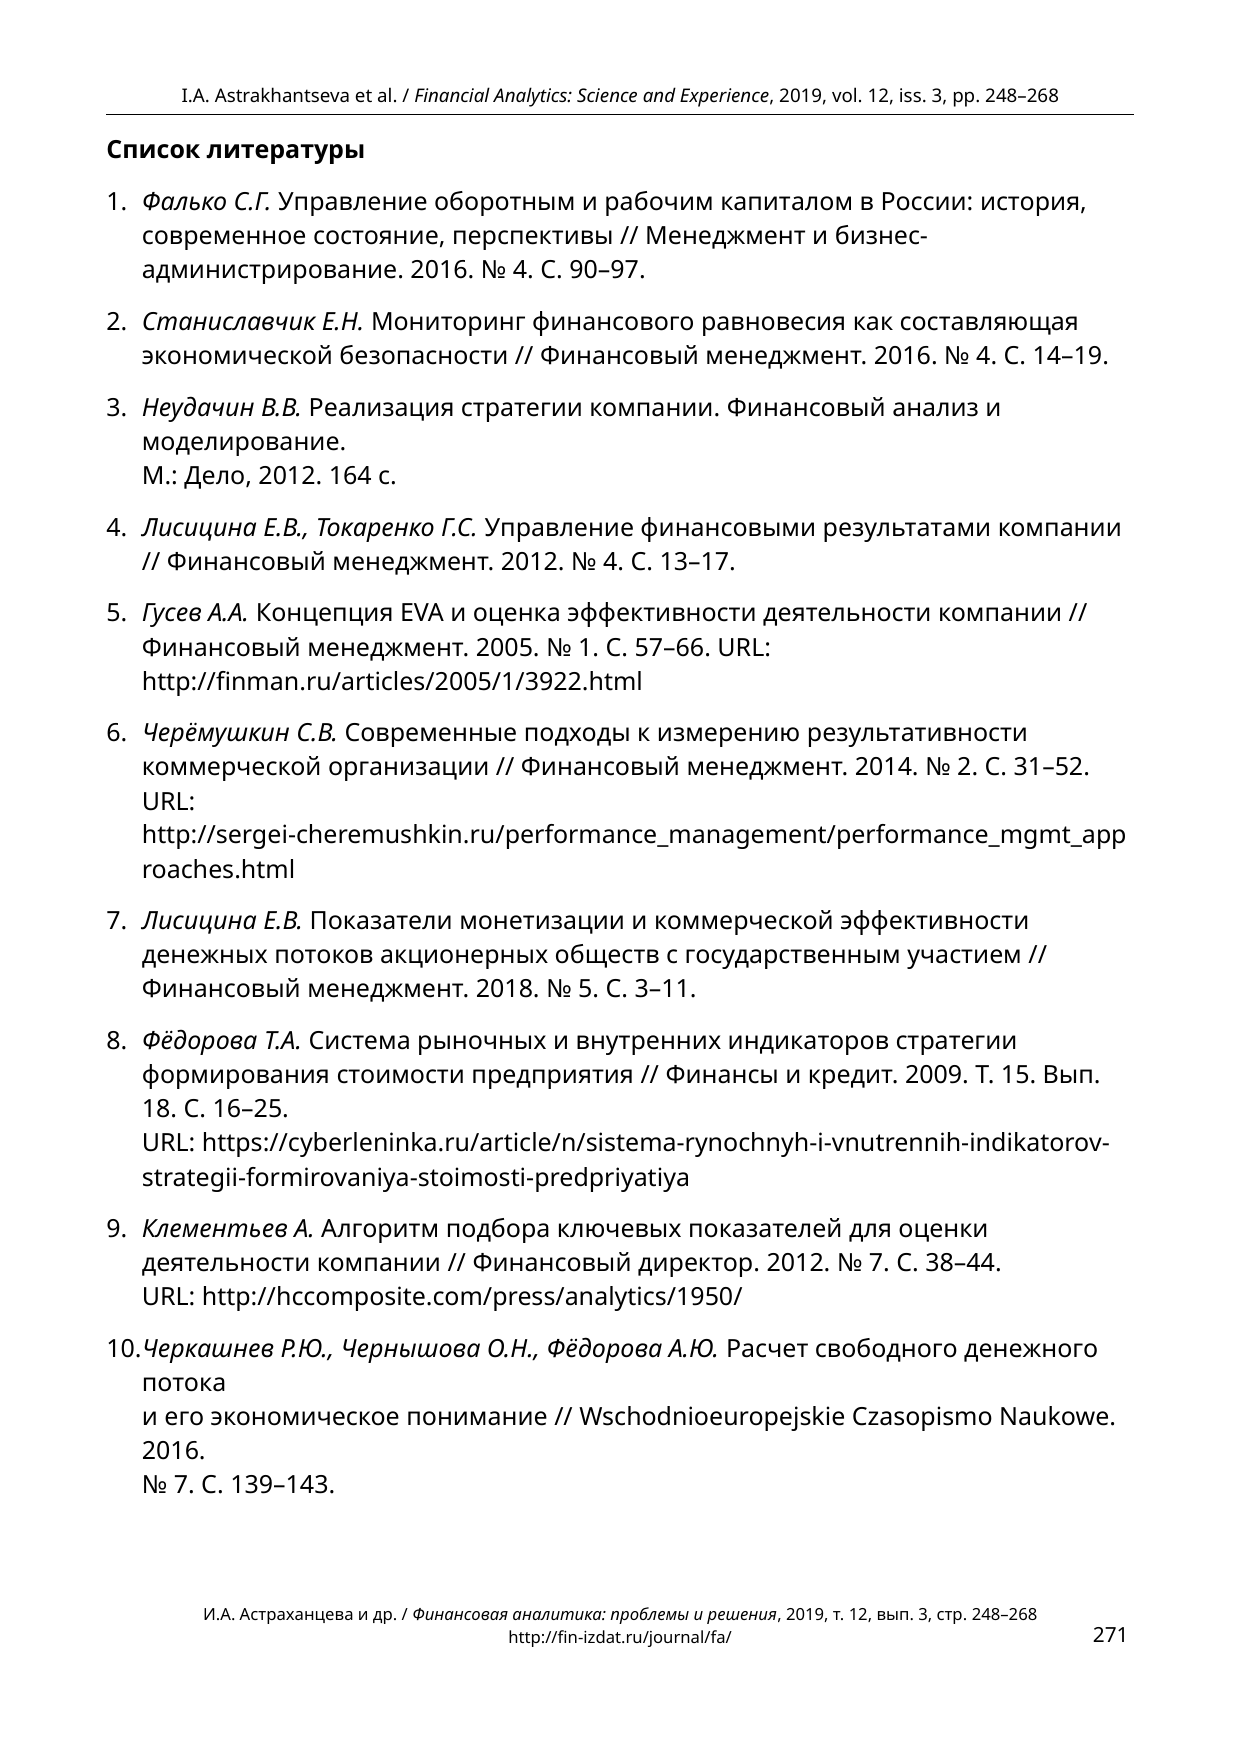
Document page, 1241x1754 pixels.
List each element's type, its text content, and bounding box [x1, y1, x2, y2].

list Лисицина Е.В. Показатели монетизации и коммерческой эффективности денежных потоков акционерных обществ с государственным участием // Финансовый менеджмент. 2018. № 5. С. 3–11. [106, 903, 1134, 1005]
list Черкашнев Р.Ю., Чернышова О.Н., Фёдорова А.Ю. Расчет свободного денежного потока и его экономическое понимание // Wschodnioeuropejskie Czasopismo Naukowe. 2016. № 7. С. 139–143. [106, 1331, 1134, 1501]
list Гусев А.А. Концепция EVA и оценка эффективности деятельности компании // Финансовый менеджмент. 2005. № 1. С. 57–66. URL: http://finman.ru/articles/2005/1/3922.html [106, 595, 1134, 697]
list Лисицина Е.В., Токаренко Г.С. Управление финансовыми результатами компании // Финансовый менеджмент. 2012. № 4. С. 13–17. [106, 509, 1134, 577]
list Станиславчик Е.Н. Мониторинг финансового равновесия как составляющая экономической безопасности // Финансовый менеджмент. 2016. № 4. С. 14–19. [106, 303, 1134, 372]
list Фалько С.Г. Управление оборотным и рабочим капиталом в России: история, современное состояние, перспективы // Менеджмент и бизнес-администрирование. 2016. № 4. С. 90–97. [106, 184, 1134, 286]
list Фёдорова Т.А. Система рыночных и внутренних индикаторов стратегии формирования стоимости предприятия // Финансы и кредит. 2009. Т. 15. Вып. 18. С. 16–25. URL: https://cyberleninka.ru/article/n/sistema-rynochnyh-i-vnutrennih-indikatorov-strategii-formirovaniya-stoimosti-predpriyatiya [106, 1023, 1134, 1193]
list Неудачин В.В. Реализация стратегии компании. Финансовый анализ и моделирование. М.: Дело, 2012. 164 с. [106, 389, 1134, 492]
text Список литературы [106, 132, 1134, 166]
list Клементьев А. Алгоритм подбора ключевых показателей для оценки деятельности компании // Финансовый директор. 2012. № 7. С. 38–44. URL: http://hccomposite.com/press/analytics/1950/ [106, 1211, 1134, 1313]
list Черёмушкин С.В. Современные подходы к измерению результативности коммерческой организации // Финансовый менеджмент. 2014. № 2. С. 31–52. URL: http://sergei-cheremushkin.ru/performance_management/performance_mgmt_approaches.html [106, 715, 1134, 885]
